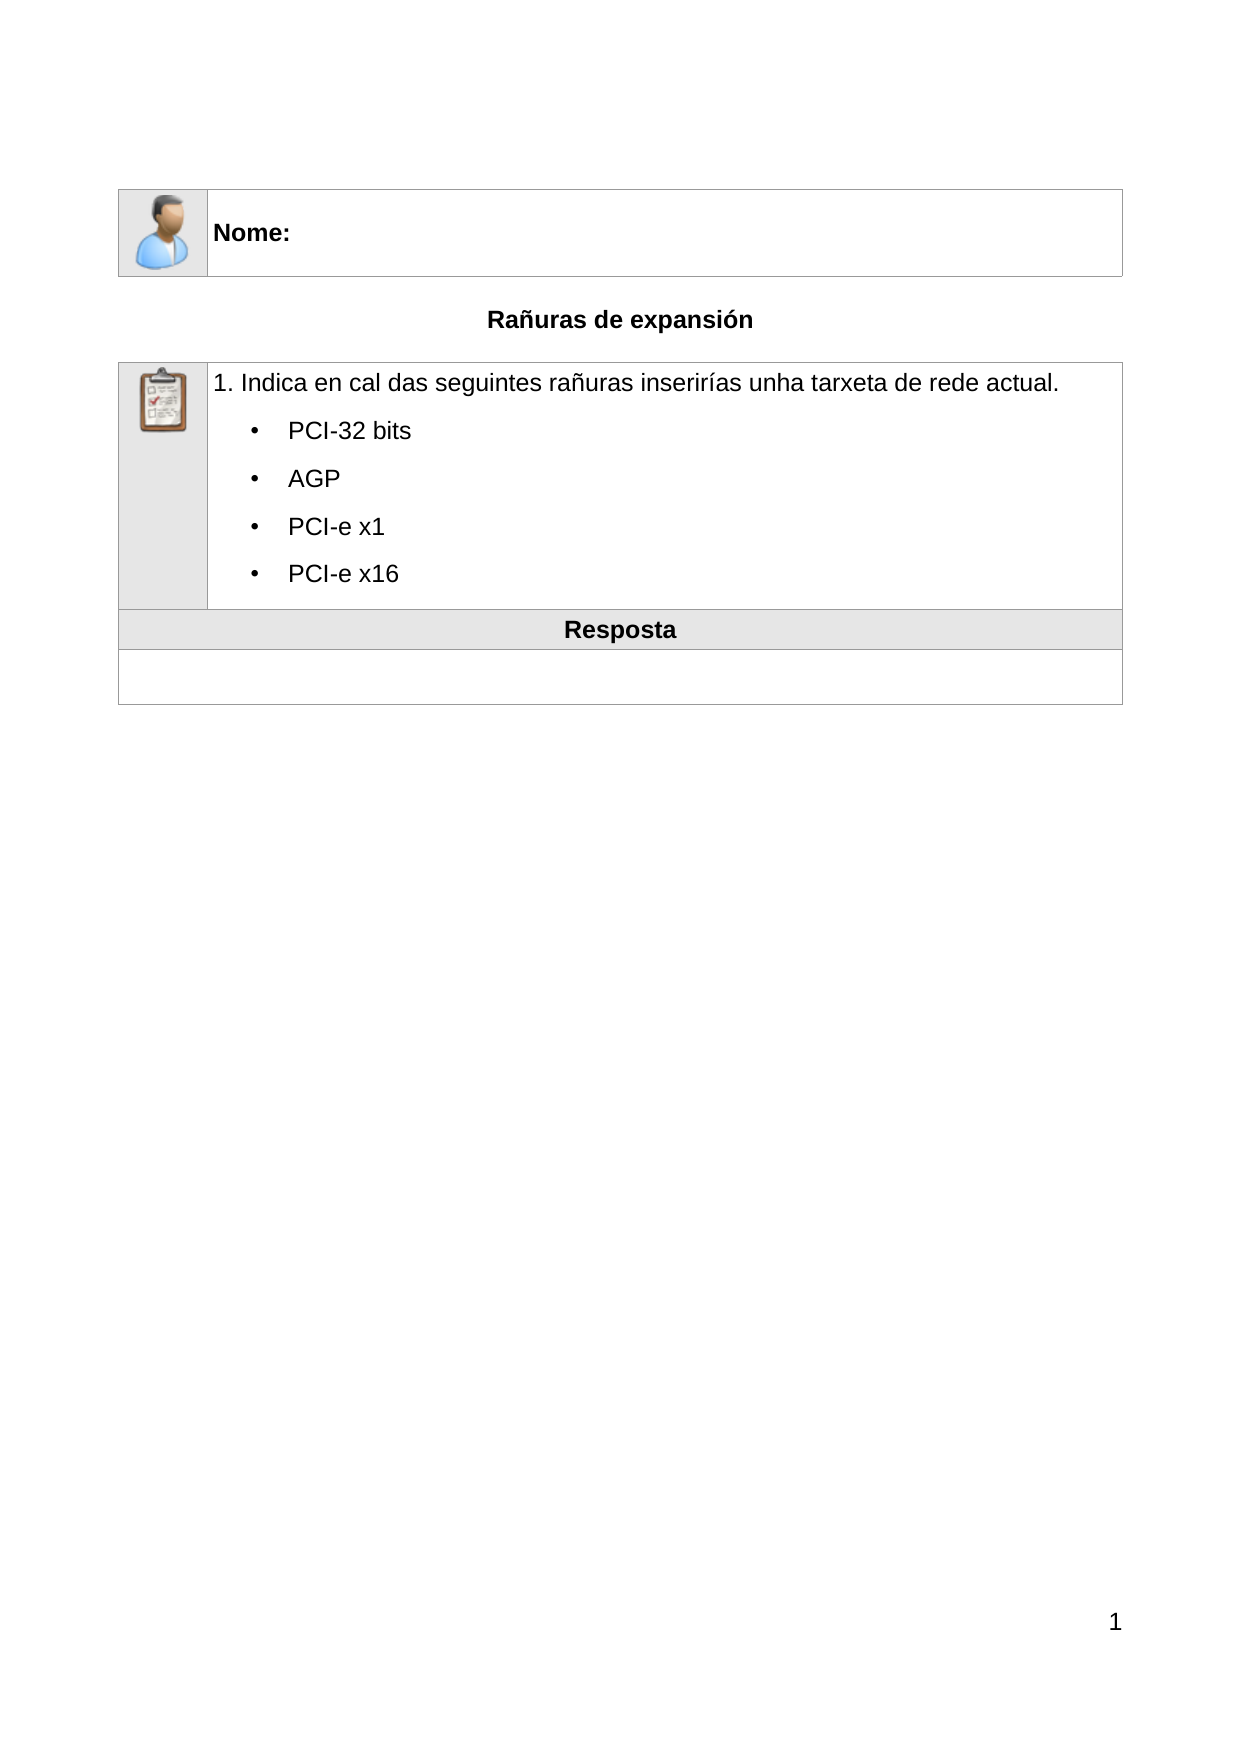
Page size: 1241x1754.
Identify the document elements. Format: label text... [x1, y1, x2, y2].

table_header Nome: [208, 190, 1122, 276]
table_cell [119, 650, 1122, 704]
table_header [119, 363, 207, 609]
table_header [119, 190, 207, 276]
text Rañuras de expansión [118, 304, 1122, 333]
table_cell Resposta [119, 610, 1122, 649]
picture [130, 367, 195, 433]
picture [125, 195, 201, 270]
table_header 1. Indica en cal das seguintes rañuras inserirías unha tarxeta de rede actual. PCI-32 bits AGP PCI-e x1 PCI-e x16 [208, 363, 1122, 609]
